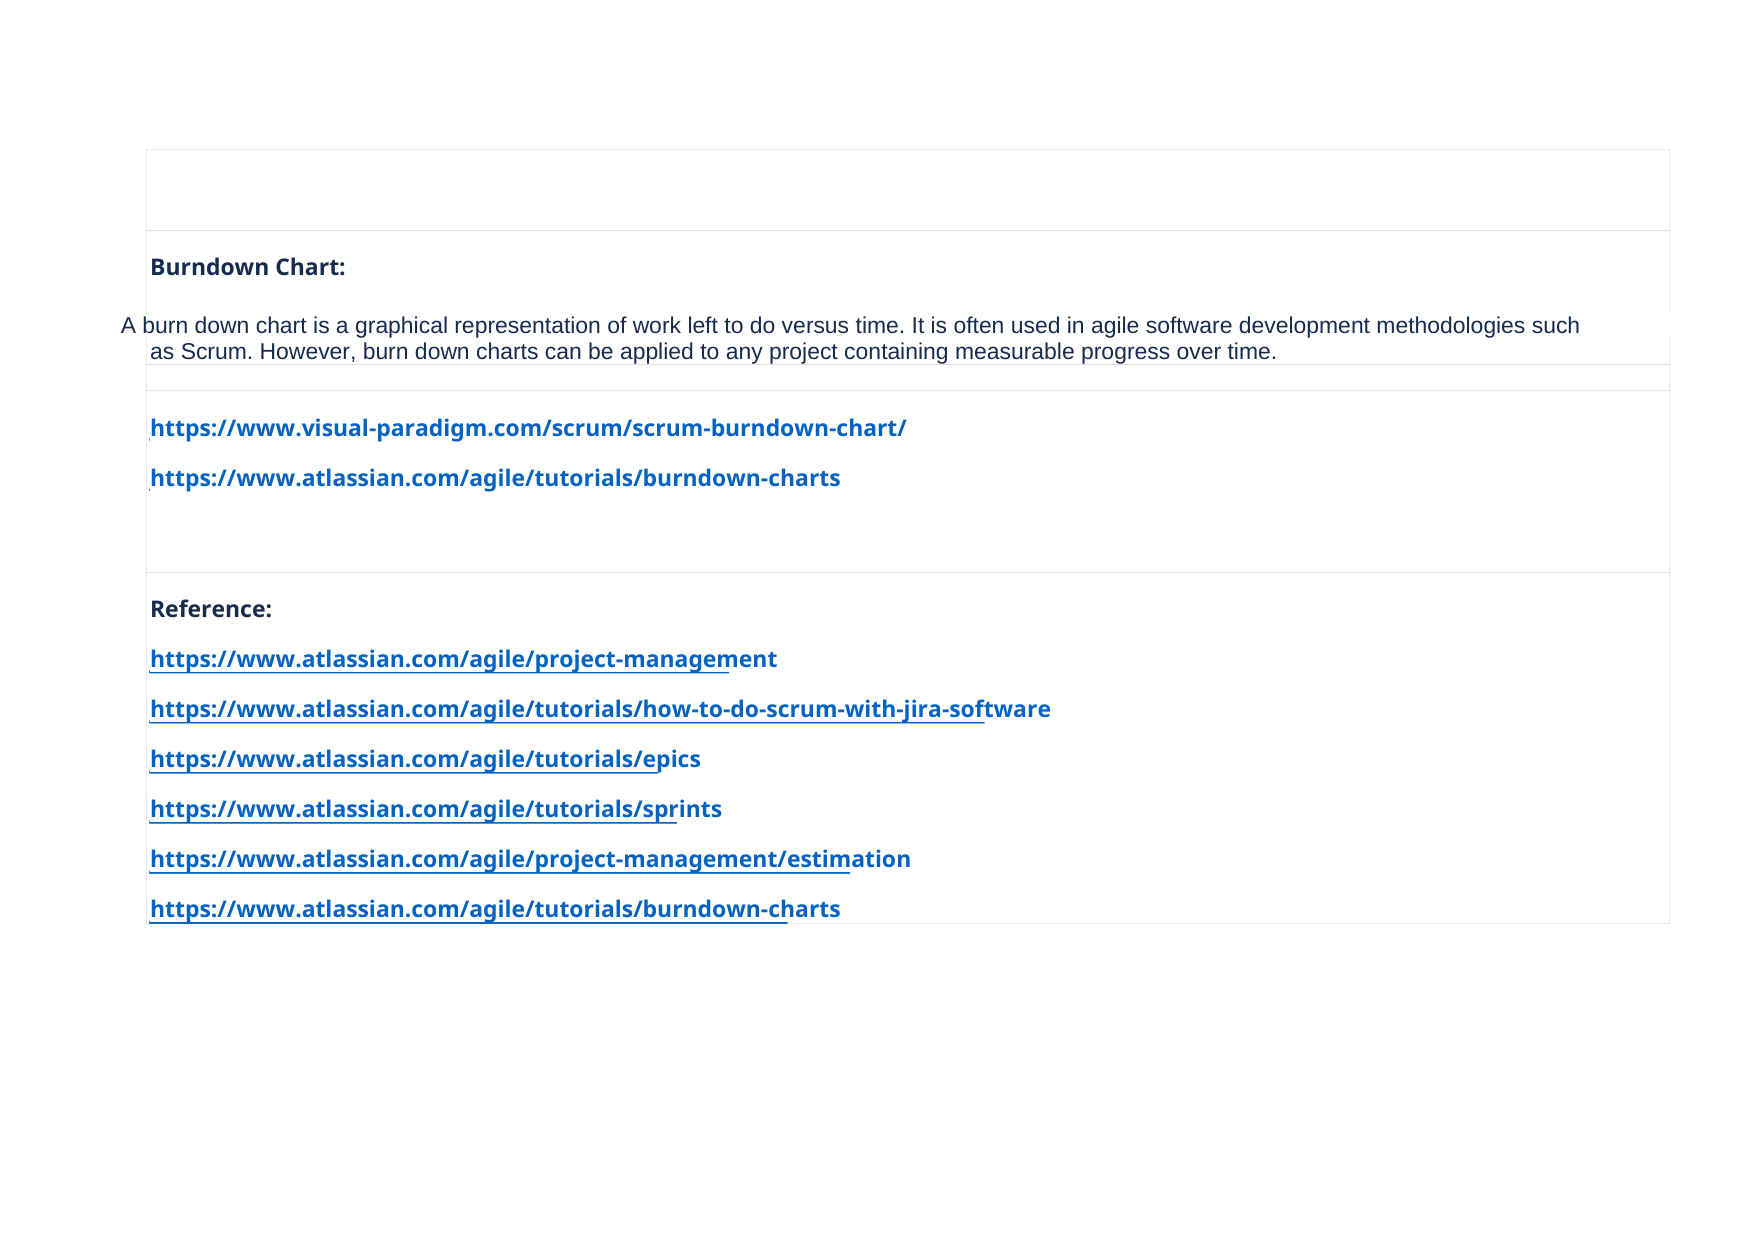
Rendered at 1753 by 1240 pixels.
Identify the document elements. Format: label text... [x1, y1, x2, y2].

list https://www.atlassian.com/agile/tutorials/burndown-charts [150, 465, 876, 491]
list https://www.atlassian.com/agile/tutorials/epics [150, 747, 734, 772]
list https://www.visual-paradigm.com/scrum/scrum-burndown-chart/ [150, 415, 950, 441]
list https://www.atlassian.com/agile/project-management [150, 647, 812, 672]
list A burn down chart is a graphical representation of work left to do versus time. It is often used in agile software development methodologies such [121, 313, 1752, 338]
list as Scrum. However, burn down charts can be applied to any project containing measurable progress over time. [150, 339, 1415, 364]
list https://www.atlassian.com/agile/tutorials/how-to-do-scrum-with-jira-software [150, 697, 1093, 722]
list https://www.atlassian.com/agile/tutorials/burndown-charts [150, 897, 876, 922]
list Burndown Chart: [150, 255, 381, 281]
list https://www.atlassian.com/agile/project-management/estimation [150, 847, 945, 872]
list Reference: [150, 597, 306, 622]
list https://www.atlassian.com/agile/tutorials/sprints [150, 797, 754, 822]
